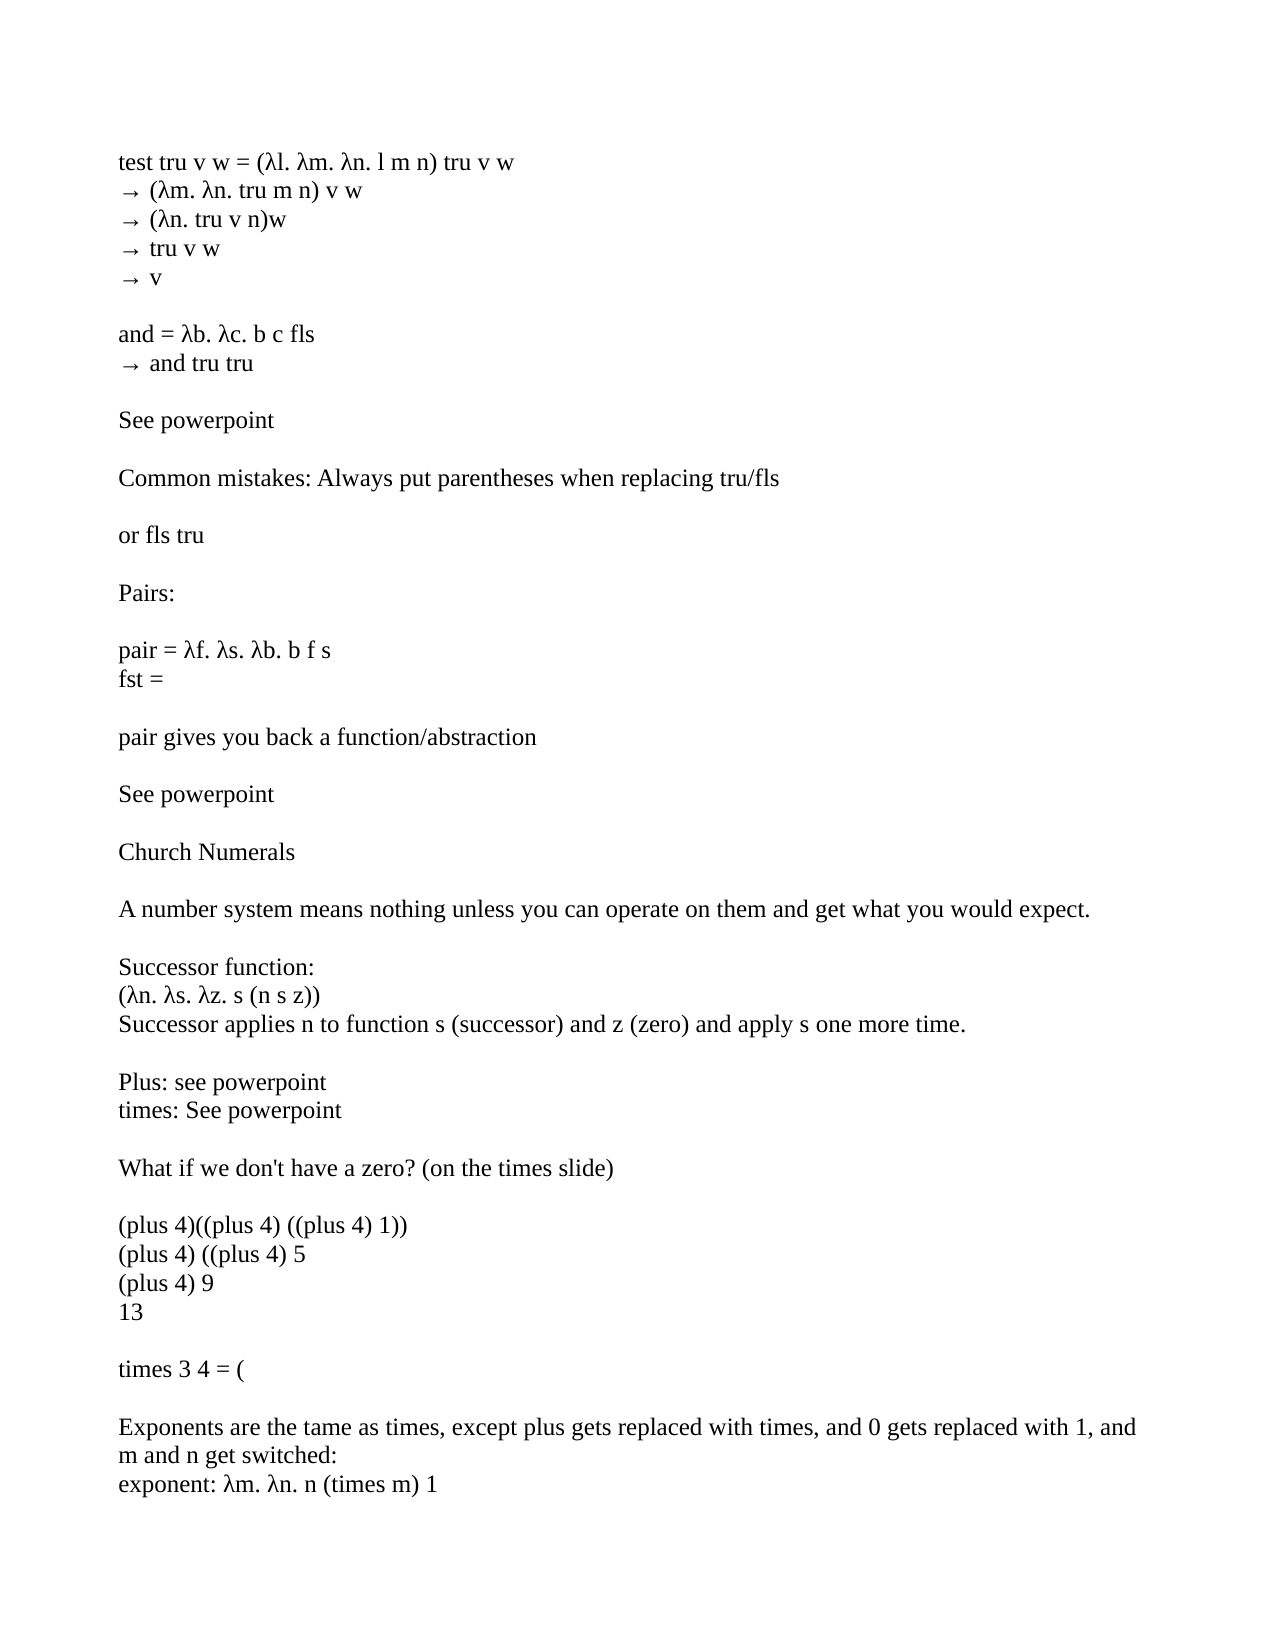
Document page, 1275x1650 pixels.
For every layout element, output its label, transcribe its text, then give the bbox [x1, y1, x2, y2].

text (λn. λs. λz. s (n s z)) [118, 981, 1157, 1009]
text 13 [118, 1297, 1157, 1326]
text See powerpoint [118, 406, 1157, 434]
text What if we don't have a zero? (on the times slide) [118, 1153, 1157, 1182]
text → (λn. tru v n)w [118, 204, 1157, 233]
text (plus 4)((plus 4) ((plus 4) 1)) [118, 1211, 1157, 1239]
text Common mistakes: Always put parentheses when replacing tru/fls [118, 463, 1157, 492]
text Exponents are the tame as times, except plus gets replaced with times, and 0 gets replaced with 1, and m and n get switched: [118, 1412, 1157, 1469]
text (plus 4) 9 [118, 1268, 1157, 1297]
text fst = [118, 664, 1157, 693]
text Successor applies n to function s (successor) and z (zero) and apply s one more time. [118, 1009, 1157, 1038]
text pair gives you back a function/abstraction [118, 722, 1157, 751]
text times 3 4 = ( [118, 1354, 1157, 1383]
text pair = λf. λs. λb. b f s [118, 636, 1157, 664]
text Pairs: [118, 578, 1157, 607]
text (plus 4) ((plus 4) 5 [118, 1239, 1157, 1268]
text See powerpoint [118, 779, 1157, 808]
text → (λm. λn. tru m n) v w [118, 176, 1157, 204]
text Church Numerals [118, 837, 1157, 866]
text Plus: see powerpoint [118, 1067, 1157, 1096]
text and = λb. λc. b c fls [118, 319, 1157, 348]
text exponent: λm. λn. n (times m) 1 [118, 1469, 1157, 1498]
text → v [118, 262, 1157, 291]
text test tru v w = (λl. λm. λn. l m n) tru v w [118, 147, 1157, 176]
text → and tru tru [118, 348, 1157, 377]
text or fls tru [118, 521, 1157, 549]
text times: See powerpoint [118, 1096, 1157, 1124]
text A number system means nothing unless you can operate on them and get what you would expect. [118, 894, 1157, 923]
text Successor function: [118, 952, 1157, 981]
text → tru v w [118, 233, 1157, 262]
